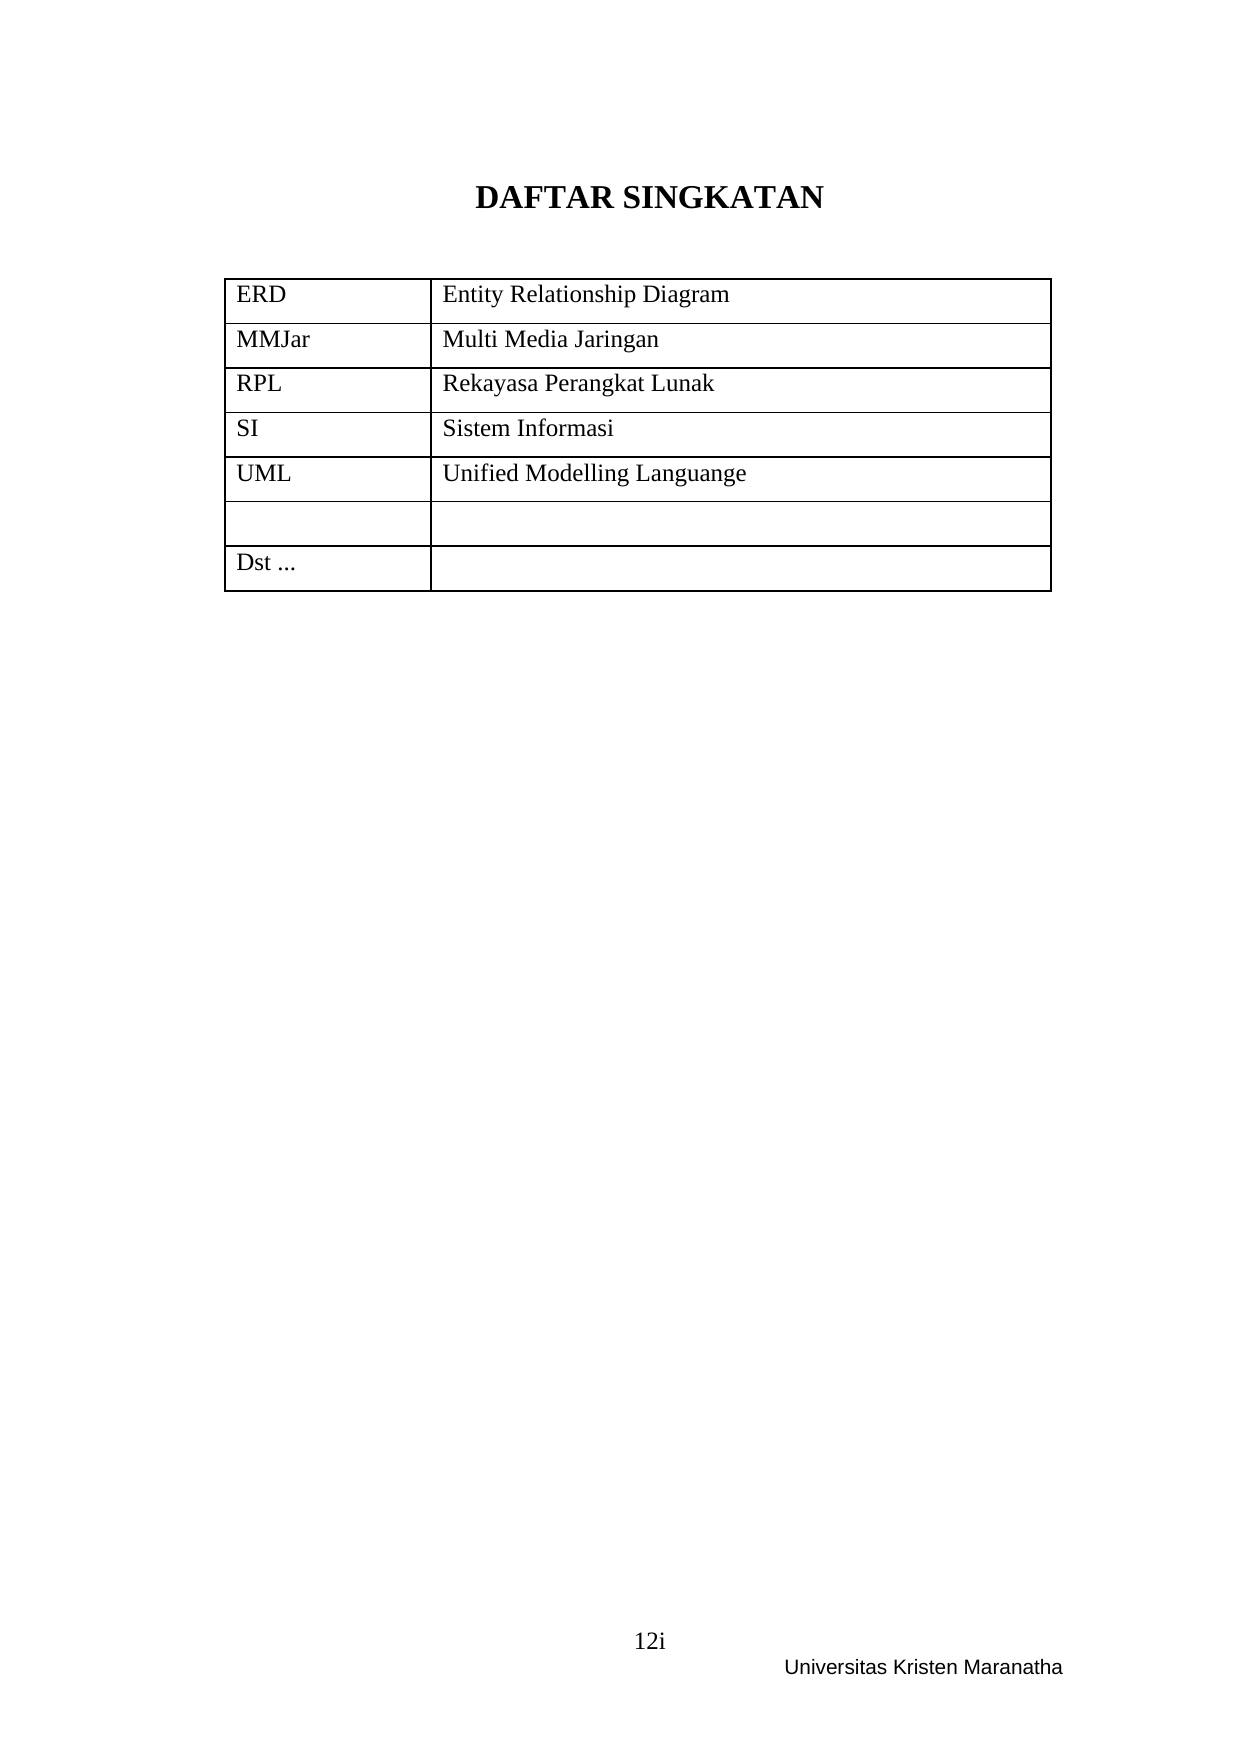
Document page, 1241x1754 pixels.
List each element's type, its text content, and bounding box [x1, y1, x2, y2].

table_cell Dst ... [226, 547, 430, 590]
table_cell MMJar [226, 324, 430, 367]
table_cell UML [226, 458, 430, 501]
table_cell Multi Media Jaringan [432, 324, 1050, 367]
table_cell Rekayasa Perangkat Lunak [432, 369, 1050, 412]
table_cell Sistem Informasi [432, 413, 1050, 456]
table_header ERD [226, 280, 430, 322]
table_cell SI [226, 413, 430, 456]
table_cell [226, 502, 430, 545]
table_header Entity Relationship Diagram [432, 280, 1050, 322]
subtitle DAFTAR SINGKATAN [236, 177, 1063, 216]
table_cell [432, 547, 1050, 590]
table_cell Unified Modelling Languange [432, 458, 1050, 501]
table_cell [432, 502, 1050, 545]
table_cell RPL [226, 369, 430, 412]
